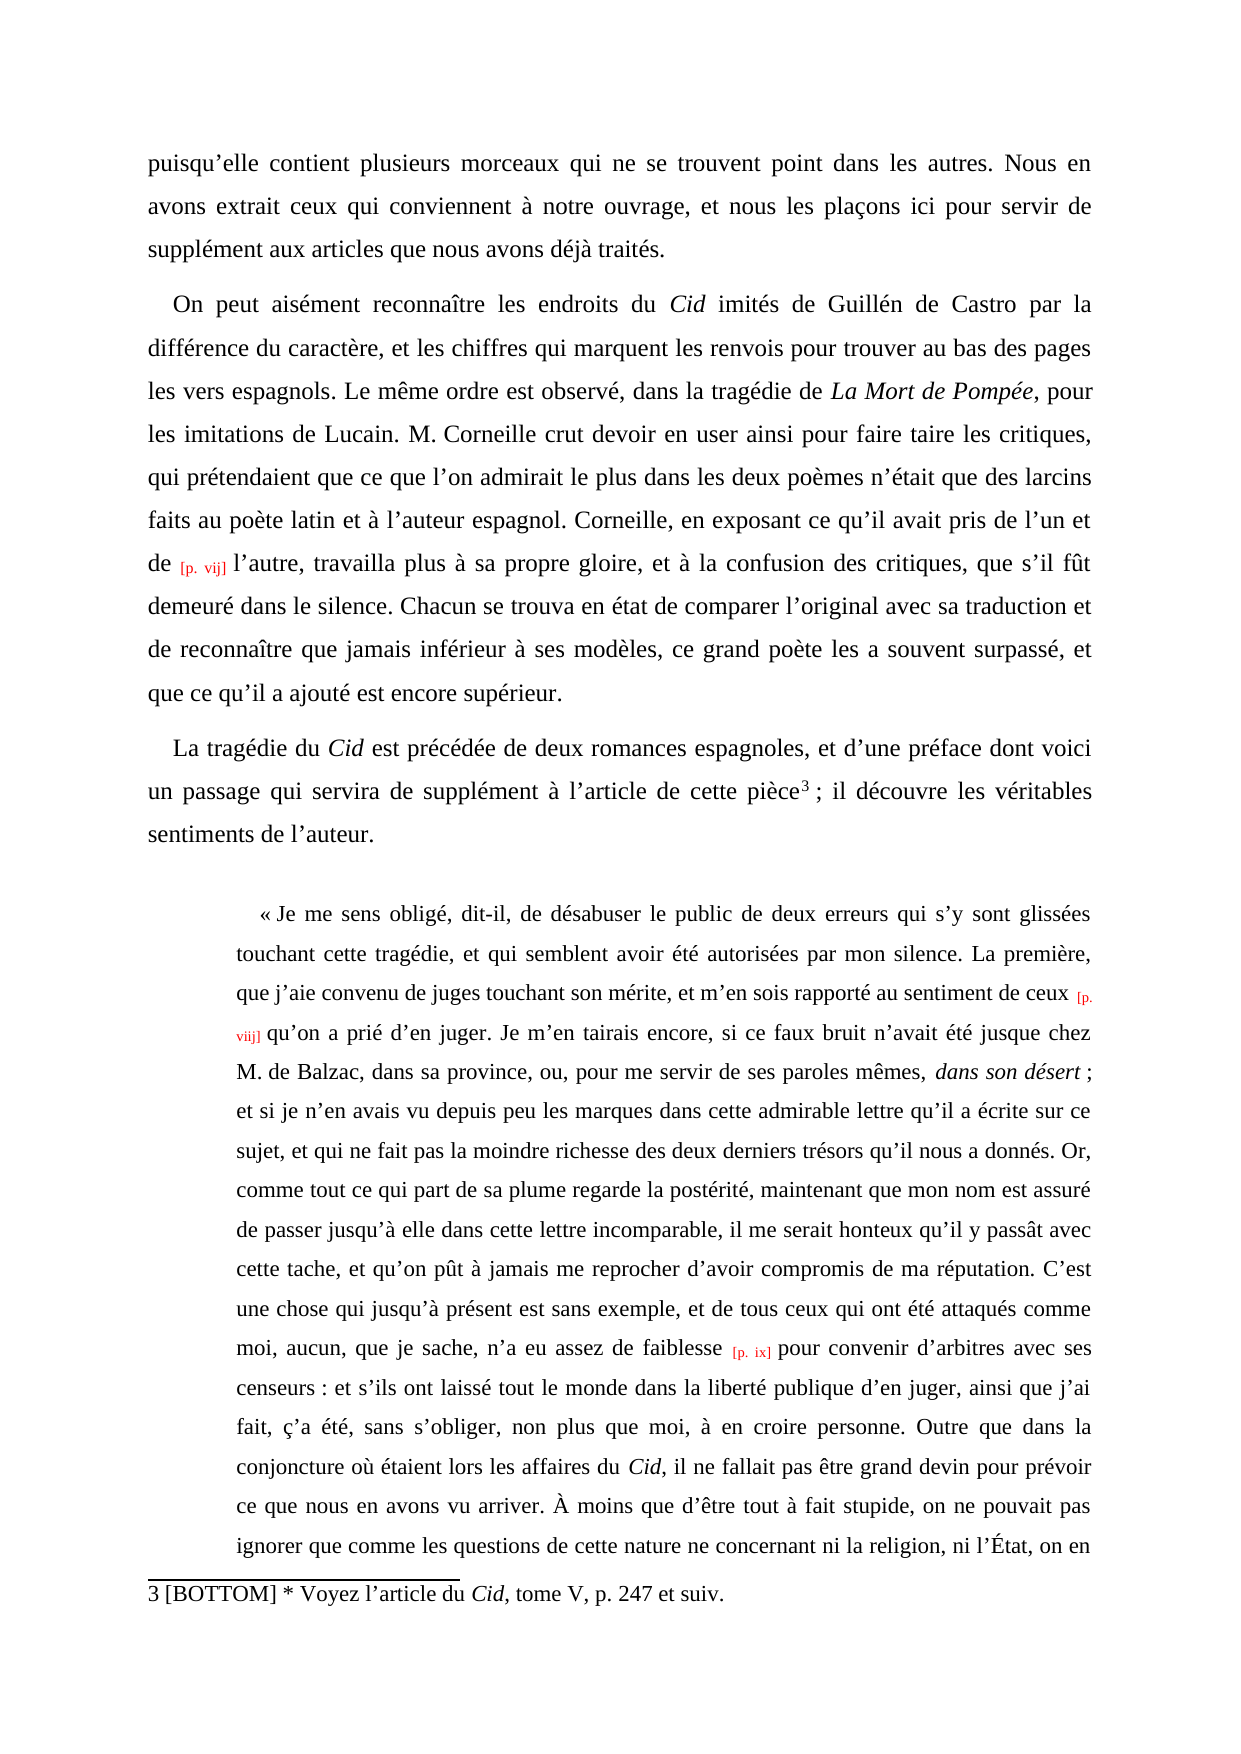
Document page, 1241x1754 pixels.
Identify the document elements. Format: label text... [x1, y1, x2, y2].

text [BOTTOM] * Voyez l’article du Cid, tome V, p. 247 et suiv. [148, 1580, 1093, 1606]
text puisqu’elle contient plusieurs morceaux qui ne se trouvent point dans les autres. Nous en avons extrait ceux qui conviennent à notre ouvrage, et nous les plaçons ici pour servir de supplément aux articles que nous avons déjà traités. [148, 148, 1093, 263]
text « Je me sens obligé, dit-il, de désabuser le public de deux erreurs qui s’y sont glissées touchant cette tragédie, et qui semblent avoir été autorisées par mon silence. La première, que j’aie convenu de juges touchant son mérite, et m’en sois rapporté au sentiment de ceux [p. viij] qu’on a prié d’en juger. Je m’en tairais encore, si ce faux bruit n’avait été jusque chez M. de Balzac, dans sa province, ou, pour me servir de ses paroles mêmes, dans son désert ; et si je n’en avais vu depuis peu les marques dans cette admirable lettre qu’il a écrite sur ce sujet, et qui ne fait pas la moindre richesse des deux derniers trésors qu’il nous a donnés. Or, comme tout ce qui part de sa plume regarde la postérité, maintenant que mon nom est assuré de passer jusqu’à elle dans cette lettre incomparable, il me serait honteux qu’il y passât avec cette tache, et qu’on pût à jamais me reprocher d’avoir compromis de ma réputation. C’est une chose qui jusqu’à présent est sans exemple, et de tous ceux qui ont été attaqués comme moi, aucun, que je sache, n’a eu assez de faiblesse [p. ix] pour convenir d’arbitres avec ses censeurs : et s’ils ont laissé tout le monde dans la liberté publique d’en juger, ainsi que j’ai fait, ç’a été, sans s’obliger, non plus que moi, à en croire personne. Outre que dans la conjoncture où étaient lors les affaires du Cid, il ne fallait pas être grand devin pour prévoir ce que nous en avons vu arriver. À moins que d’être tout à fait stupide, on ne pouvait pas ignorer que comme les questions de cette nature ne concernant ni la religion, ni l’État, on en [236, 900, 1093, 1558]
text On peut aisément reconnaître les endroits du Cid imités de Guillén de Castro par la différence du caractère, et les chiffres qui marquent les renvois pour trouver au bas des pages les vers espagnols. Le même ordre est observé, dans la tragédie de La Mort de Pompée, pour les imitations de Lucain. M. Corneille crut devoir en user ainsi pour faire taire les critiques, qui prétendaient que ce que l’on admirait le plus dans les deux poèmes n’était que des larcins faits au poète latin et à l’auteur espagnol. Corneille, en exposant ce qu’il avait pris de l’un et de [p. vij] l’autre, travailla plus à sa propre gloire, et à la confusion des critiques, que s’il fût demeuré dans le silence. Chacun se trouva en état de comparer l’original avec sa traduction et de reconnaître que jamais inférieur à ses modèles, ce grand poète les a souvent surpassé, et que ce qu’il a ajouté est encore supérieur. [148, 289, 1093, 706]
text La tragédie du Cid est précédée de deux romances espagnoles, et d’une préface dont voici un passage qui servira de supplément à l’article de cette pièce ; il découvre les véritables sentiments de l’auteur. [148, 733, 1093, 848]
